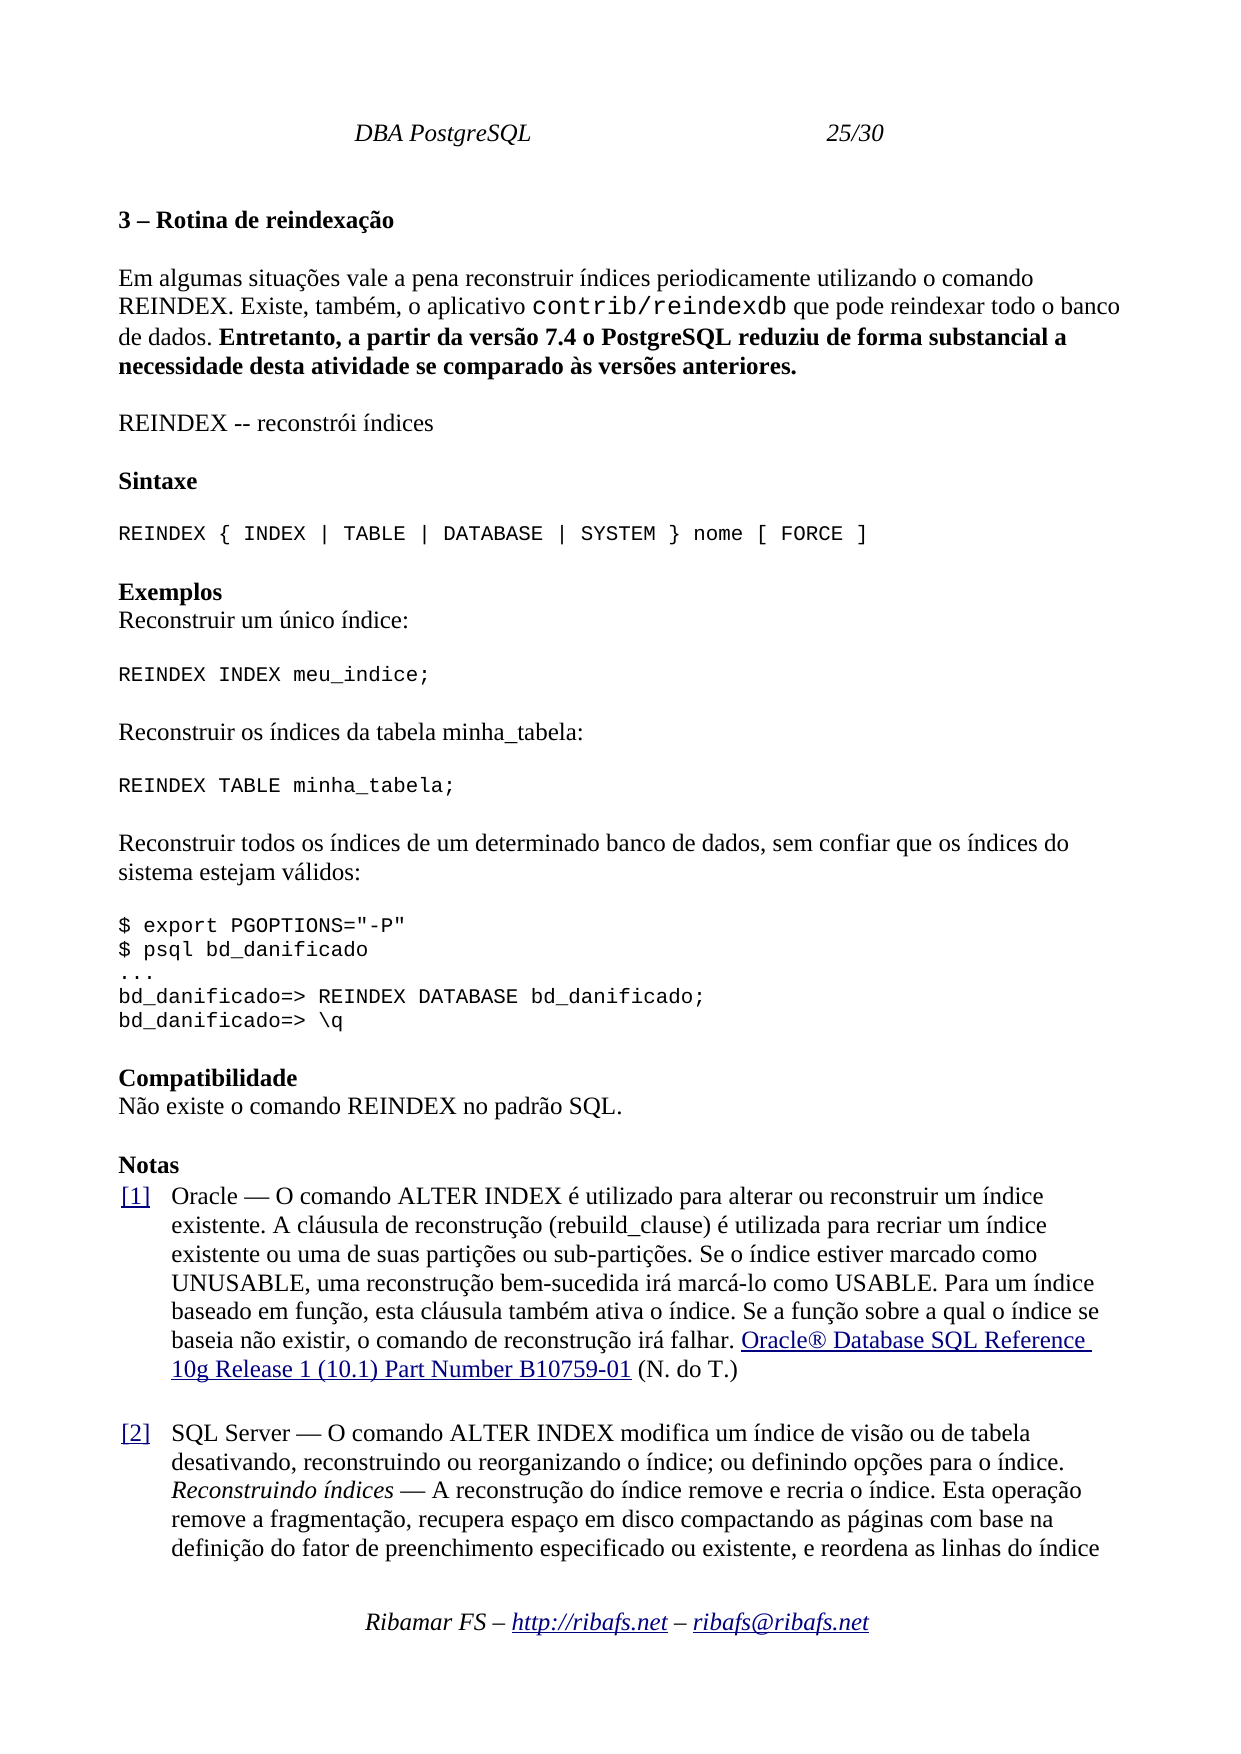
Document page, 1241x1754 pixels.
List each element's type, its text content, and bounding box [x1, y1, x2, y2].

text Em algumas situações vale a pena reconstruir índices periodicamente utilizando o comando REINDEX. Existe, também, o aplicativo contrib/reindexdb que pode reindexar todo o banco de dados. Entretanto, a partir da versão 7.4 o PostgreSQL reduziu de forma substancial a necessidade desta atividade se comparado às versões anteriores. [118, 263, 1122, 380]
text bd_danificado=> \q [118, 1009, 1122, 1033]
text $ psql bd_danificado [118, 939, 1122, 962]
text Exemplos [118, 577, 1122, 605]
text Reconstruir um único índice: [118, 605, 1122, 634]
text REINDEX { INDEX | TABLE | DATABASE | SYSTEM } nome [ FORCE ] [118, 523, 1122, 547]
text Não existe o comando REINDEX no padrão SQL. [118, 1091, 1122, 1120]
text $ export PGOPTIONS="-P" [118, 915, 1122, 939]
table_header [1] [118, 1179, 168, 1415]
table_cell SQL Server — O comando ALTER INDEX modifica um índice de visão ou de tabela desativando, reconstruindo ou reorganizando o índice; ou definindo opções para o índice. Reconstruindo índices — A reconstrução do índice remove e recria o índice. Esta operação remove a fragmentação, recupera espaço em disco compactando as páginas com base na definição do fator de preenchimento especificado ou existente, e reordena as linhas do índice [168, 1415, 1122, 1564]
text 3 – Rotina de reindexação [118, 205, 1122, 234]
text REINDEX -- reconstrói índices [118, 408, 1122, 437]
text Sintaxe [118, 466, 1122, 495]
text REINDEX INDEX meu_indice; [118, 663, 1122, 687]
text Reconstruir todos os índices de um determinado banco de dados, sem confiar que os índices do sistema estejam válidos: [118, 828, 1122, 886]
text ... [118, 962, 1122, 986]
text bd_danificado=> REINDEX DATABASE bd_danificado; [118, 986, 1122, 1009]
text Reconstruir os índices da tabela minha_tabela: [118, 717, 1122, 745]
table_cell [2] [118, 1415, 168, 1564]
text Notas [118, 1150, 1122, 1178]
table_header Oracle — O comando ALTER INDEX é utilizado para alterar ou reconstruir um índice existente. A cláusula de reconstrução (rebuild_clause) é utilizada para recriar um índice existente ou uma de suas partições ou sub-partições. Se o índice estiver marcado como UNUSABLE, uma reconstrução bem-sucedida irá marcá-lo como USABLE. Para um índice baseado em função, esta cláusula também ativa o índice. Se a função sobre a qual o índice se baseia não existir, o comando de reconstrução irá falhar. Oracle® Database SQL Reference 10g Release 1 (10.1) Part Number B10759-01 (N. do T.) [168, 1179, 1122, 1415]
text Compatibilidade [118, 1063, 1122, 1091]
text REINDEX TABLE minha_tabela; [118, 775, 1122, 798]
